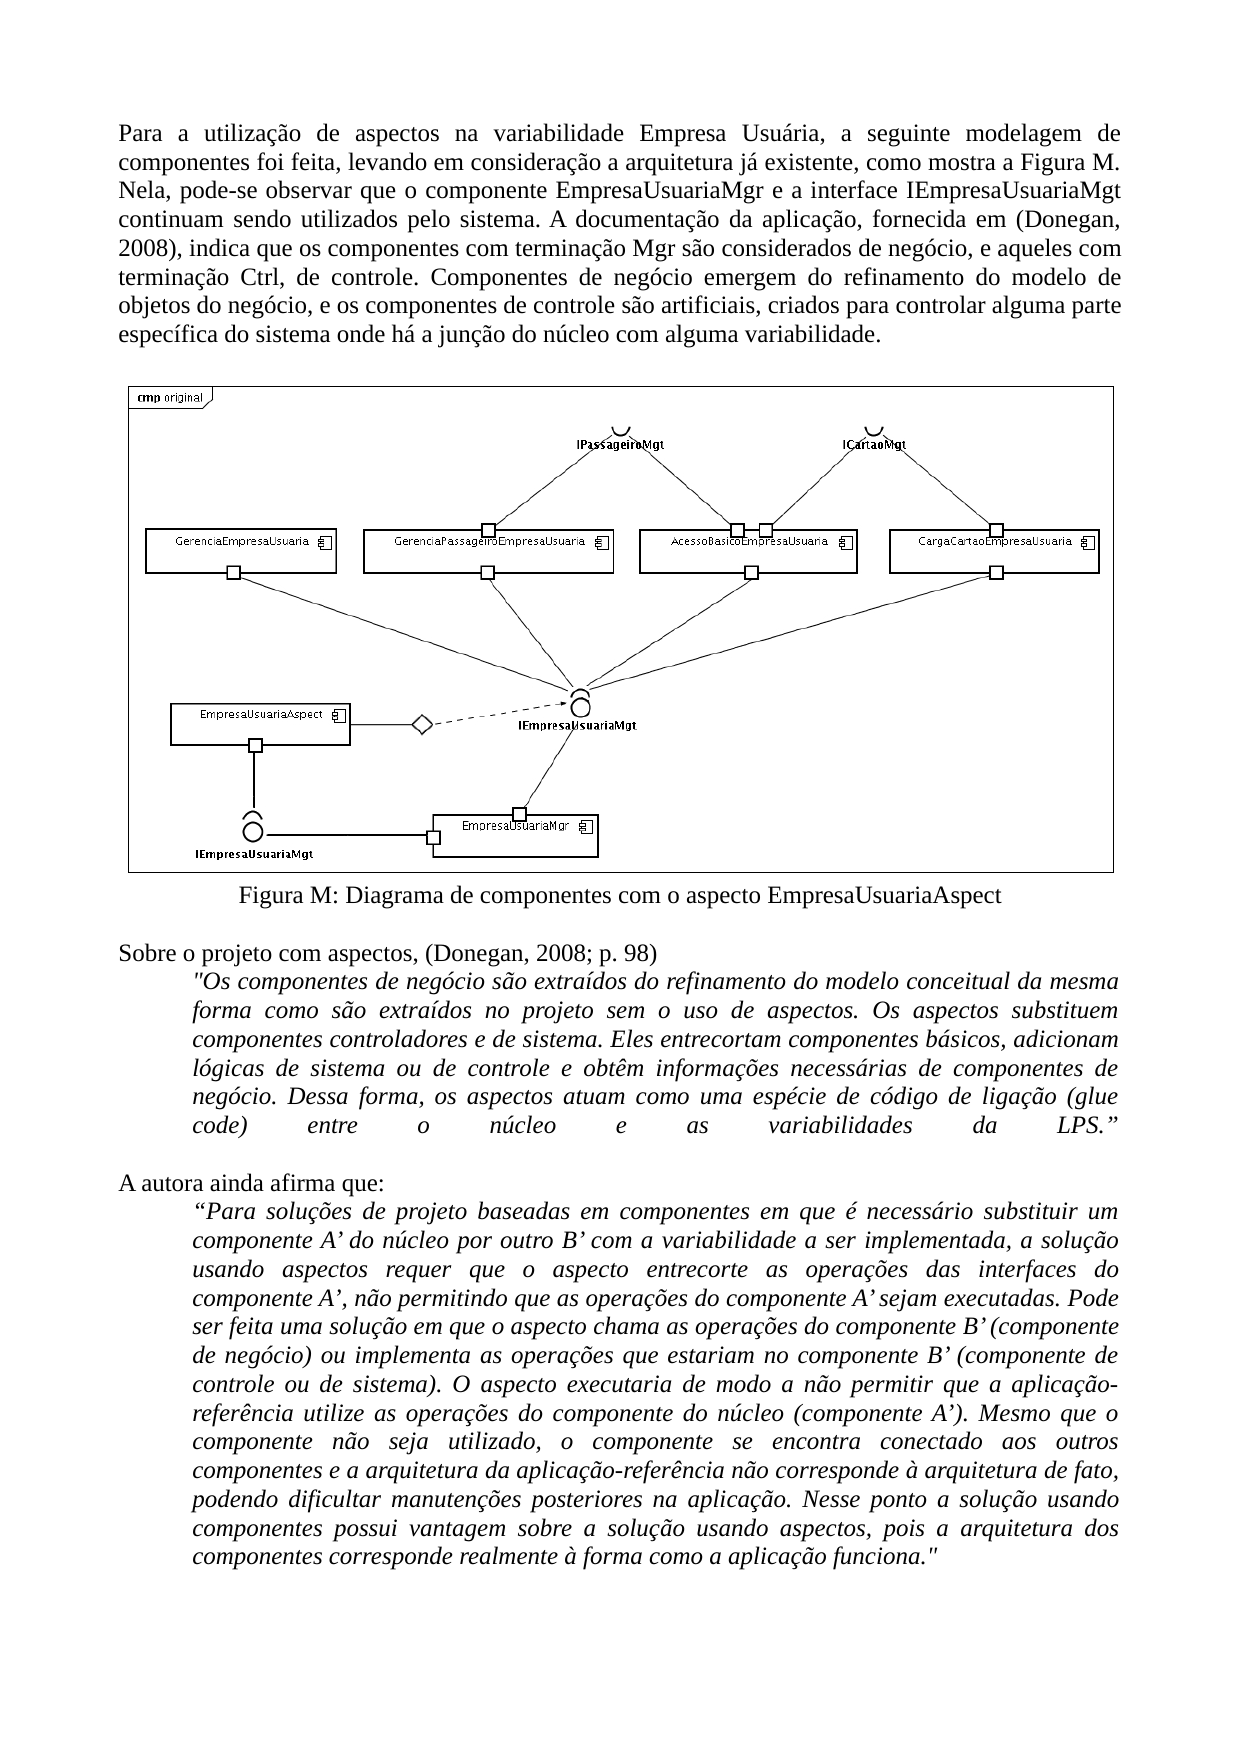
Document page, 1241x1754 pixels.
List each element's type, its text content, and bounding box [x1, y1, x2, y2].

text A autora ainda afirma que: [118, 1168, 1122, 1196]
picture [118, 376, 1122, 881]
text Sobre o projeto com aspectos, (Donegan, 2008; p. 98) [118, 938, 1122, 966]
text "Os componentes de negócio são extraídos do refinamento do modelo conceitual da mesma forma como são extraídos no projeto sem o uso de aspectos. Os aspectos substituem componentes controladores e de sistema. Eles entrecortam componentes básicos, adicionam lógicas de sistema ou de controle e obtêm informações necessárias de componentes de negócio. Dessa forma, os aspectos atuam como uma espécie de código de ligação (glue code) entre o núcleo e as variabilidades da LPS.” [192, 966, 1122, 1168]
text Para a utilização de aspectos na variabilidade Empresa Usuária, a seguinte modelagem de componentes foi feita, levando em consideração a arquitetura já existente, como mostra a Figura M. Nela, pode-se observar que o componente EmpresaUsuariaMgr e a interface IEmpresaUsuariaMgt continuam sendo utilizados pelo sistema. A documentação da aplicação, fornecida em (Donegan, 2008), indica que os componentes com terminação Mgr são considerados de negócio, e aqueles com terminação Ctrl, de controle. Componentes de negócio emergem do refinamento do modelo de objetos do negócio, e os componentes de controle são artificiais, criados para controlar alguma parte específica do sistema onde há a junção do núcleo com alguma variabilidade. [118, 118, 1122, 348]
text Figura M: Diagrama de componentes com o aspecto EmpresaUsuariaAspect [118, 881, 1122, 909]
text “Para soluções de projeto baseadas em componentes em que é necessário substituir um componente A’ do núcleo por outro B’ com a variabilidade a ser implementada, a solução usando aspectos requer que o aspecto entrecorte as operações das interfaces do componente A’, não permitindo que as operações do componente A’ sejam executadas. Pode ser feita uma solução em que o aspecto chama as operações do componente B’ (componente de negócio) ou implementa as operações que estariam no componente B’ (componente de controle ou de sistema). O aspecto executaria de modo a não permitir que a aplicação-referência utilize as operações do componente do núcleo (componente A’). Mesmo que o componente não seja utilizado, o componente se encontra conectado aos outros componentes e a arquitetura da aplicação-referência não corresponde à arquitetura de fato, podendo dificultar manutenções posteriores na aplicação. Nesse ponto a solução usando componentes possui vantagem sobre a solução usando aspectos, pois a arquitetura dos componentes corresponde realmente à forma como a aplicação funciona." [192, 1196, 1122, 1570]
